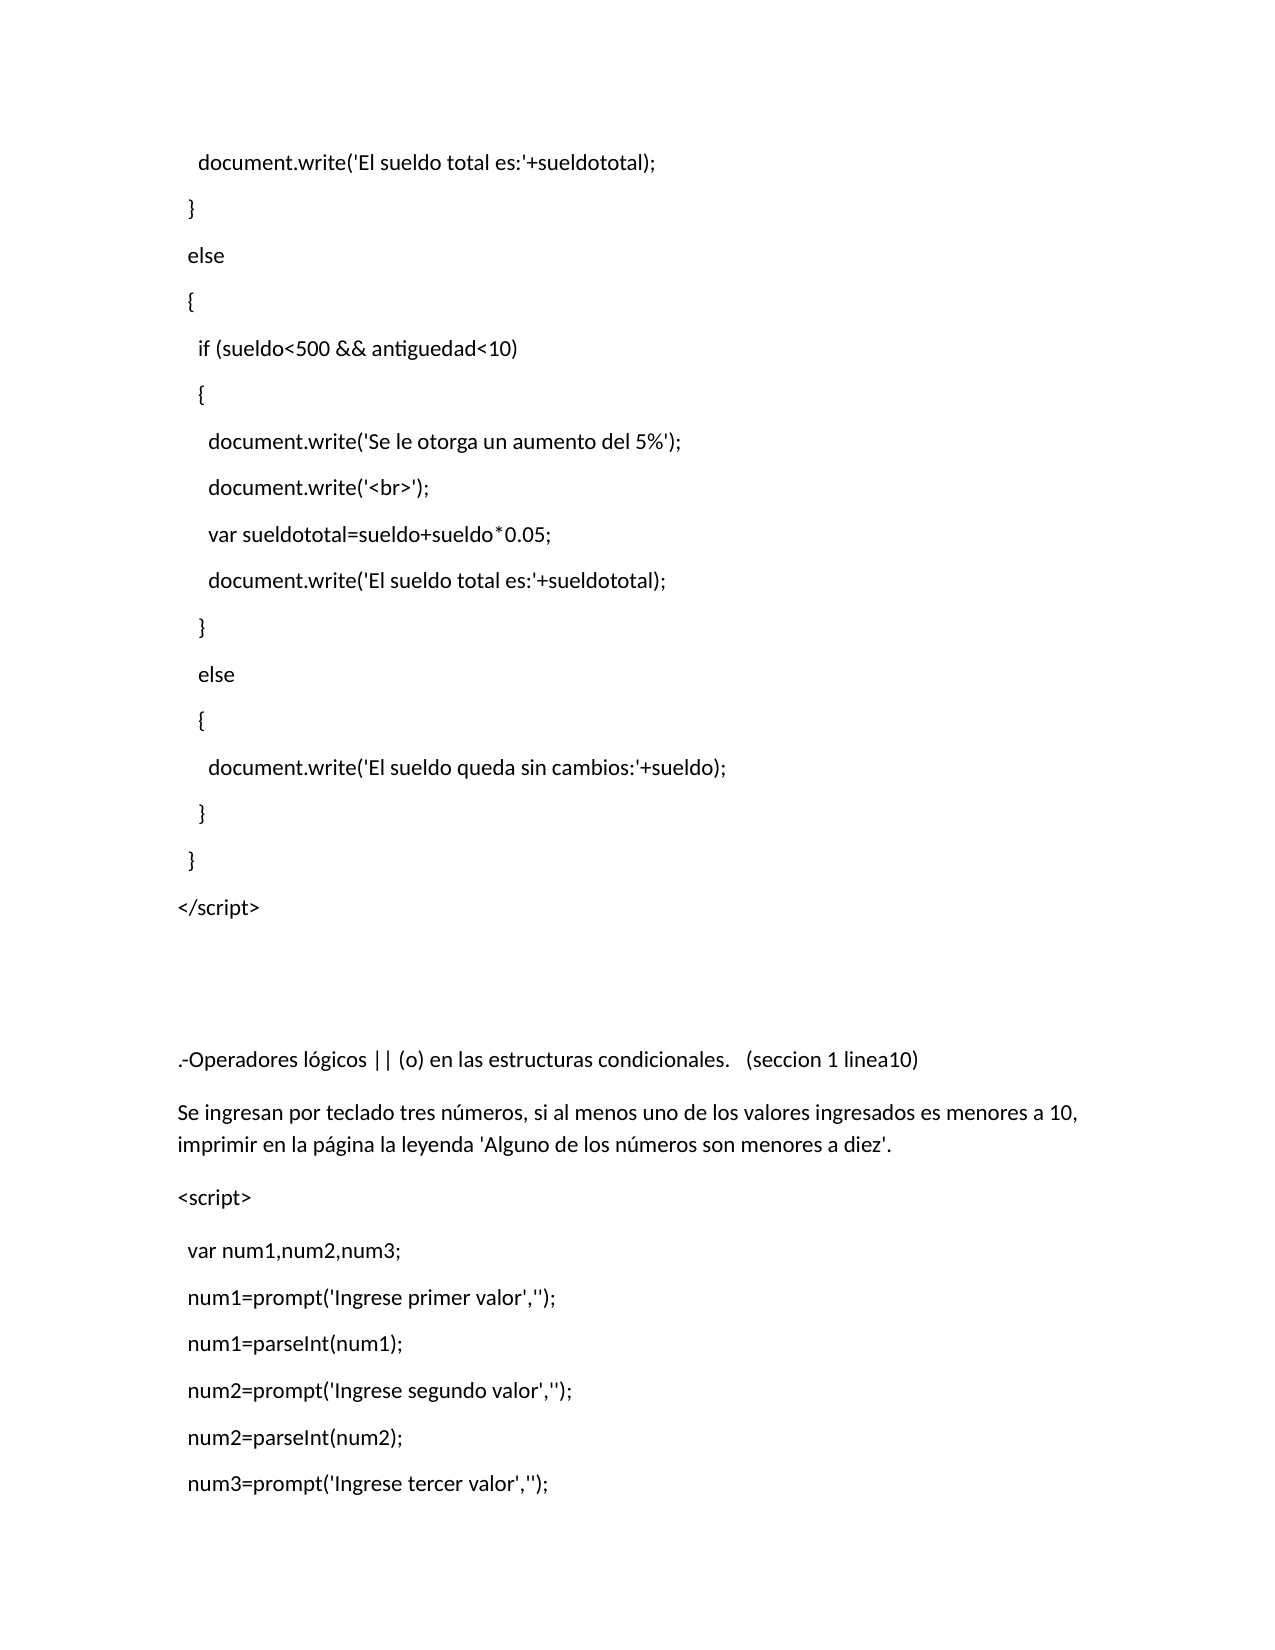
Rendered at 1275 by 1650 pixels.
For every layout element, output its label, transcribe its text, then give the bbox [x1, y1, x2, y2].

text num1=parseInt(num1); [177, 1329, 1098, 1358]
text Se ingresan por teclado tres números, si al menos uno de los valores ingresados es menores a 10, imprimir en la página la leyenda 'Alguno de los números son menores a diez'. [177, 1098, 1098, 1158]
text } [177, 846, 1098, 874]
text </script> [177, 893, 1098, 921]
text num2=parseInt(num2); [177, 1423, 1098, 1451]
text { [177, 287, 1098, 315]
text .-Operadores lógicos || (o) en las estructuras condicionales. (seccion 1 linea10) [177, 1045, 1098, 1073]
text } [177, 613, 1098, 641]
text document.write('<br>'); [177, 473, 1098, 502]
text num2=prompt('Ingrese segundo valor',''); [177, 1376, 1098, 1404]
text document.write('El sueldo total es:'+sueldototal); [177, 148, 1098, 176]
text document.write('Se le otorga un aumento del 5%'); [177, 427, 1098, 455]
text num3=prompt('Ingrese tercer valor',''); [177, 1469, 1098, 1497]
text } [177, 799, 1098, 827]
text var num1,num2,num3; [177, 1236, 1098, 1264]
text document.write('El sueldo queda sin cambios:'+sueldo); [177, 753, 1098, 781]
text var sueldototal=sueldo+sueldo*0.05; [177, 520, 1098, 548]
text else [177, 241, 1098, 269]
text document.write('El sueldo total es:'+sueldototal); [177, 567, 1098, 595]
text if (sueldo<500 && antiguedad<10) [177, 334, 1098, 362]
text { [177, 706, 1098, 734]
text <script> [177, 1183, 1098, 1211]
text } [177, 194, 1098, 222]
text num1=prompt('Ingrese primer valor',''); [177, 1283, 1098, 1311]
text else [177, 660, 1098, 688]
text { [177, 380, 1098, 408]
